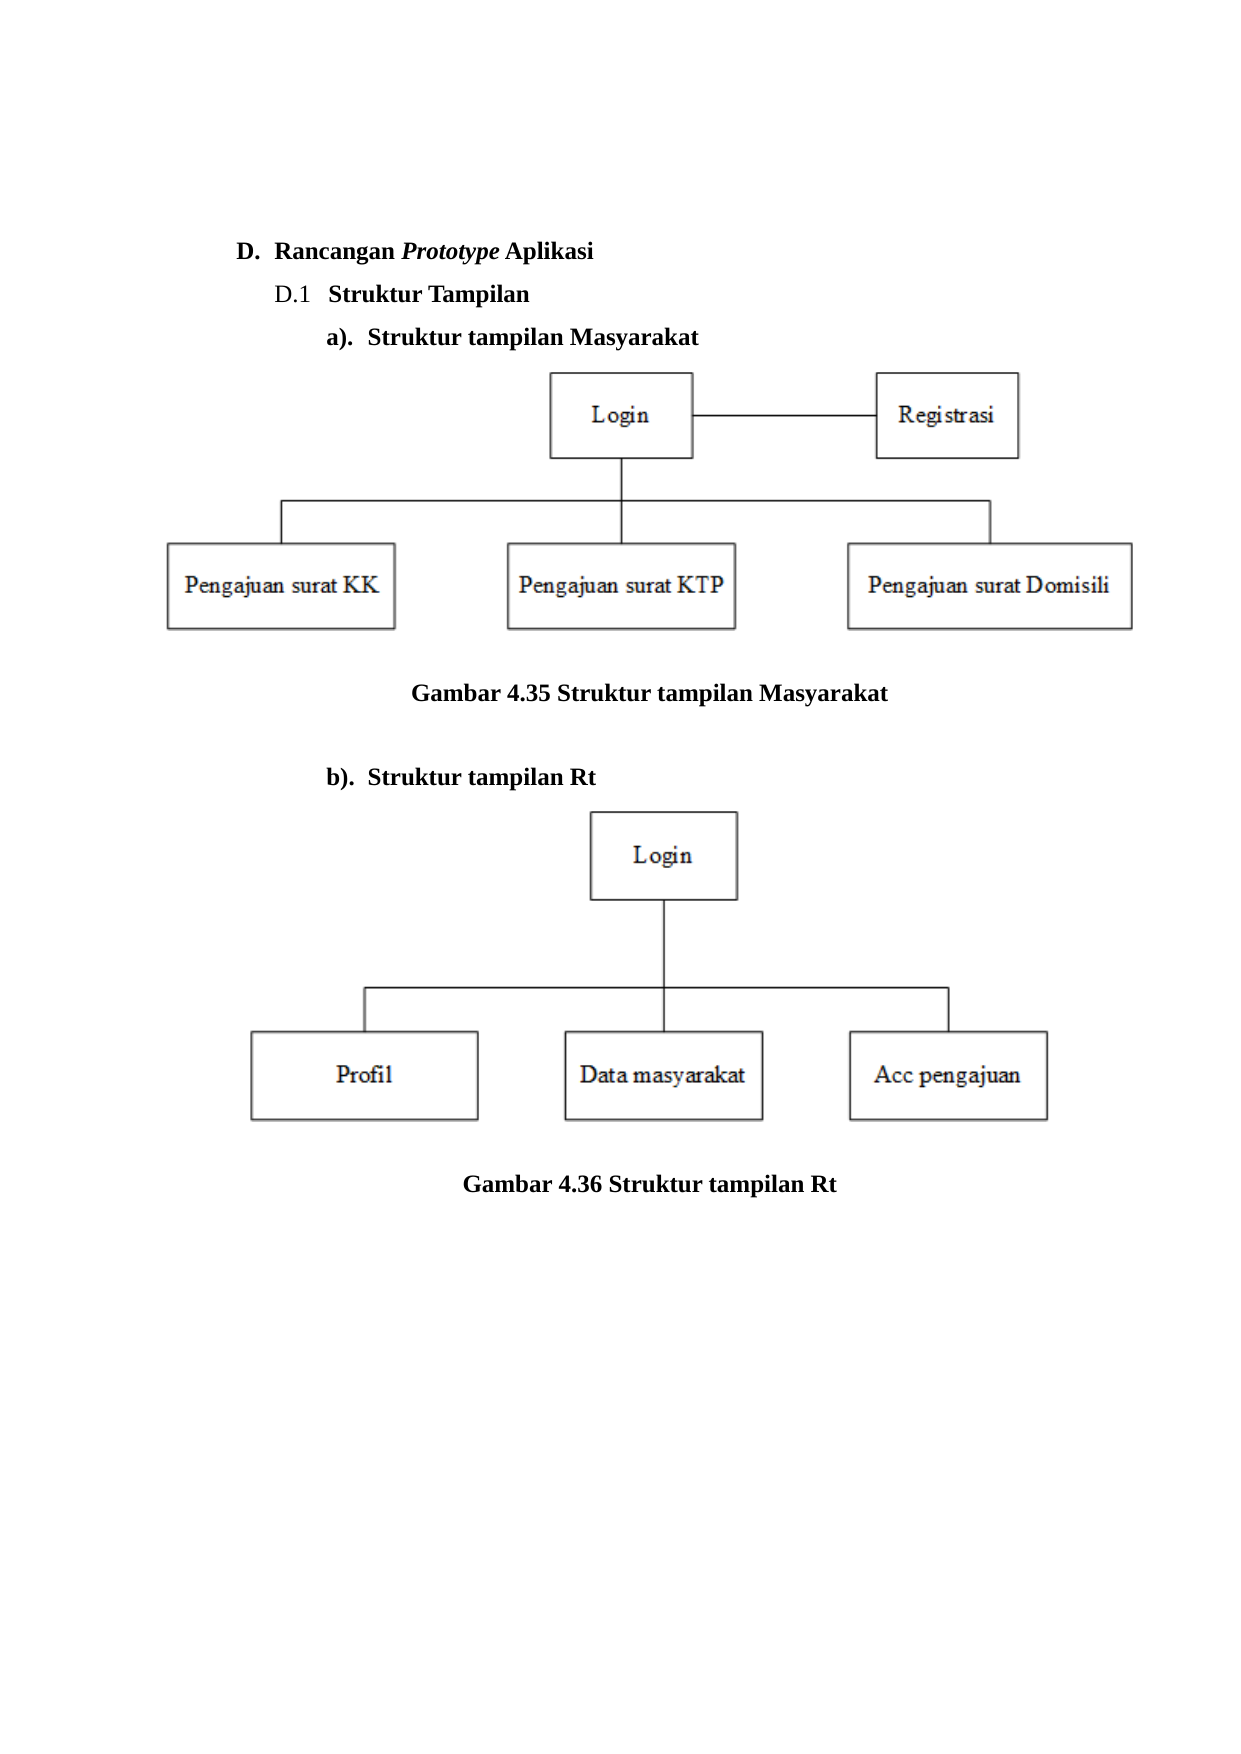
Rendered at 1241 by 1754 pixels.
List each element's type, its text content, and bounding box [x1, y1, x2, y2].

text Gambar 4.35 Struktur tampilan Masyarakat [236, 678, 1063, 706]
table_header [236, 805, 1063, 1156]
list Struktur tampilan Rt [326, 762, 1063, 791]
list Rancangan Prototype Aplikasi [236, 236, 1063, 265]
list Struktur tampilan Masyarakat [326, 322, 1063, 351]
text Gambar 4.36 Struktur tampilan Rt [236, 1169, 1063, 1198]
table_header [236, 366, 1063, 371]
list Struktur Tampilan [274, 279, 1063, 308]
table_header [236, 631, 1063, 665]
picture [246, 811, 1053, 1122]
picture [161, 371, 1139, 631]
